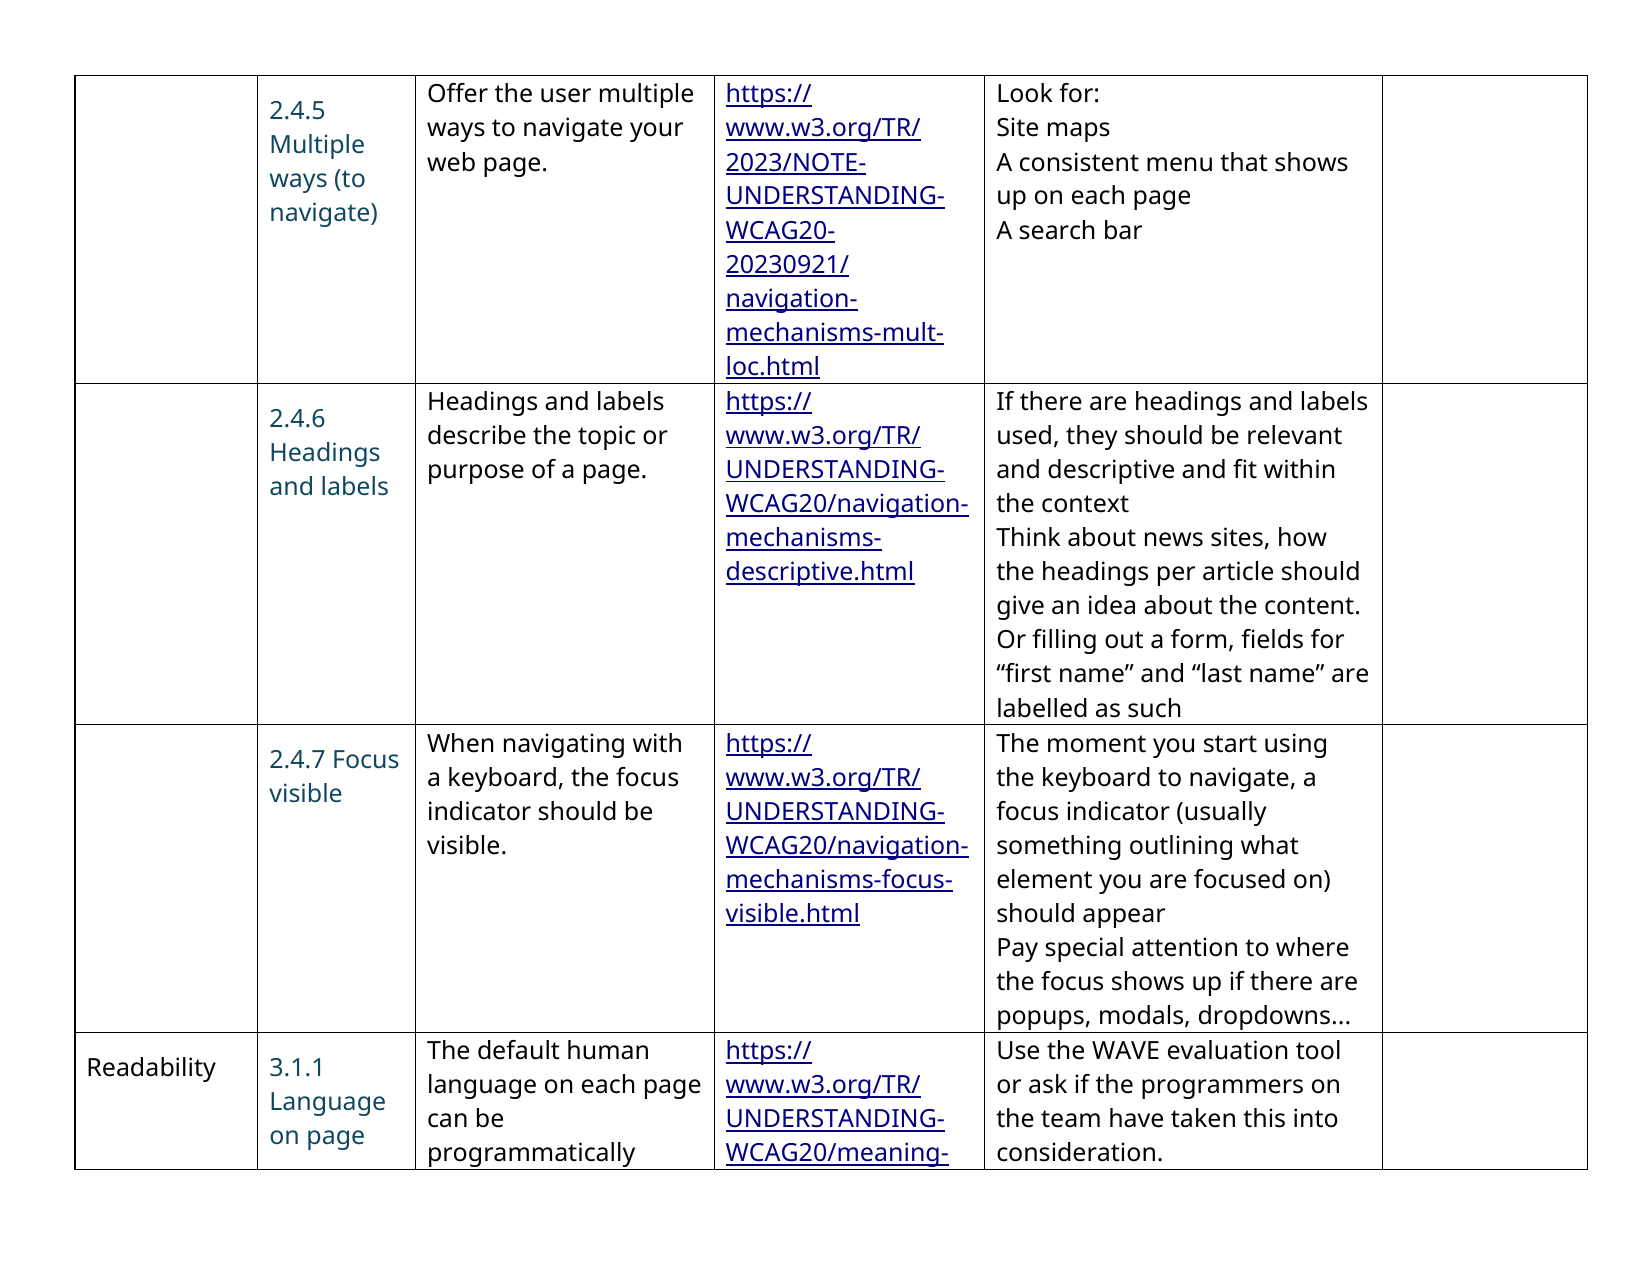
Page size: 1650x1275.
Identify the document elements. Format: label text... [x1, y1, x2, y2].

table_cell Readability [76, 1033, 257, 1169]
table_cell [76, 76, 257, 383]
table_cell [1383, 384, 1587, 724]
table_cell [1383, 1033, 1587, 1169]
table_cell If there are headings and labels used, they should be relevant and descriptive and fit within the context Think about news sites, how the headings per article should give an idea about the content. Or filling out a form, fields for “first name” and “last name” are labelled as such [985, 384, 1382, 724]
table_cell The default human language on each page can be programmatically [416, 1033, 714, 1169]
table_cell The moment you start using the keyboard to navigate, a focus indicator (usually something outlining what element you are focused on) should appear Pay special attention to where the focus shows up if there are popups, modals, dropdowns... [985, 725, 1382, 1032]
table_cell https://www.w3.org/TR/UNDERSTANDING-WCAG20/navigation-mechanisms-descriptive.html [715, 384, 984, 724]
table_cell Look for: Site maps A consistent menu that shows up on each page A search bar [985, 76, 1382, 383]
table_cell [76, 725, 257, 1032]
table_cell https://www.w3.org/TR/UNDERSTANDING-WCAG20/meaning- [715, 1033, 984, 1169]
table_cell 2.4.6 Headings and labels [258, 384, 415, 724]
table_cell 3.1.1 Language on page [258, 1033, 415, 1169]
table_cell Headings and labels describe the topic or purpose of a page. [416, 384, 714, 724]
table_cell [76, 384, 257, 724]
table_cell 2.4.7 Focus visible [258, 725, 415, 1032]
table_cell 2.4.5 Multiple ways (to navigate) [258, 76, 415, 383]
table_cell Use the WAVE evaluation tool or ask if the programmers on the team have taken this into consideration. [985, 1033, 1382, 1169]
table_cell https://www.w3.org/TR/UNDERSTANDING-WCAG20/navigation-mechanisms-focus-visible.html [715, 725, 984, 1032]
table_cell https://www.w3.org/TR/2023/NOTE-UNDERSTANDING-WCAG20-20230921/navigation-mechanisms-mult-loc.html [715, 76, 984, 383]
table_cell [1383, 725, 1587, 1032]
table_cell [1383, 76, 1587, 383]
table_cell Offer the user multiple ways to navigate your web page. [416, 76, 714, 383]
table_cell When navigating with a keyboard, the focus indicator should be visible. [416, 725, 714, 1032]
